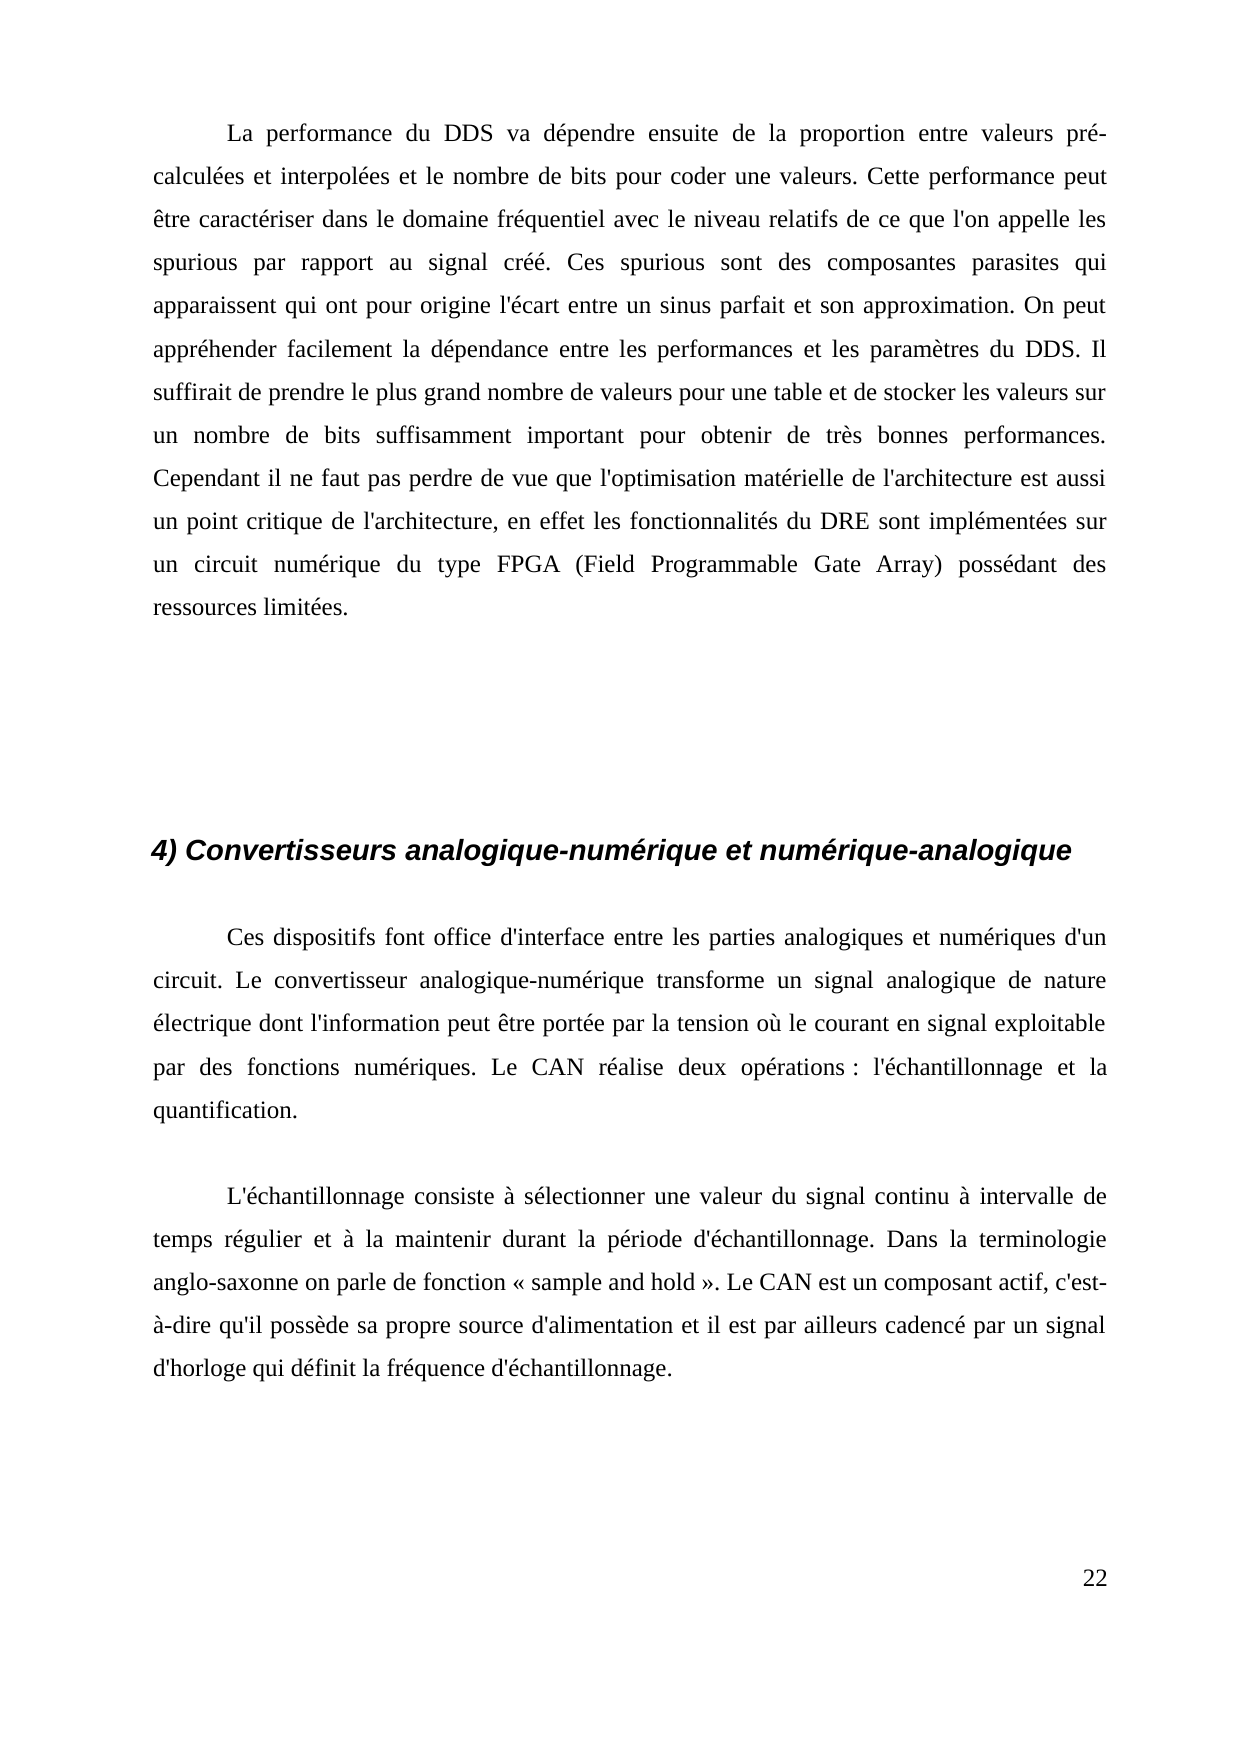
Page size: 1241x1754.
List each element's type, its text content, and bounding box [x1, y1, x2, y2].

text Ces dispositifs font office d'interface entre les parties analogiques et numériques d'un circuit. Le convertisseur analogique-numérique transforme un signal analogique de nature électrique dont l'information peut être portée par la tension où le courant en signal exploitable par des fonctions numériques. Le CAN réalise deux opérations : l'échantillonnage et la quantification. [153, 922, 1108, 1123]
text La performance du DDS va dépendre ensuite de la proportion entre valeurs pré-calculées et interpolées et le nombre de bits pour coder une valeurs. Cette performance peut être caractériser dans le domaine fréquentiel avec le niveau relatifs de ce que l'on appelle les spurious par rapport au signal créé. Ces spurious sont des composantes parasites qui apparaissent qui ont pour origine l'écart entre un sinus parfait et son approximation. On peut appréhender facilement la dépendance entre les performances et les paramètres du DDS. Il suffirait de prendre le plus grand nombre de valeurs pour une table et de stocker les valeurs sur un nombre de bits suffisamment important pour obtenir de très bonnes performances. Cependant il ne faut pas perdre de vue que l'optimisation matérielle de l'architecture est aussi un point critique de l'architecture, en effet les fonctionnalités du DRE sont implémentées sur un circuit numérique du type FPGA (Field Programmable Gate Array) possédant des ressources limitées. [153, 118, 1108, 621]
text L'échantillonnage consiste à sélectionner une valeur du signal continu à intervalle de temps régulier et à la maintenir durant la période d'échantillonnage. Dans la terminologie anglo-saxonne on parle de fonction « sample and hold ». Le CAN est un composant actif, c'est-à-dire qu'il possède sa propre source d'alimentation et il est par ailleurs cadencé par un signal d'horloge qui définit la fréquence d'échantillonnage. [153, 1181, 1108, 1382]
subtitle 4) Convertisseurs analogique-numérique et numérique-analogique [151, 833, 1108, 867]
